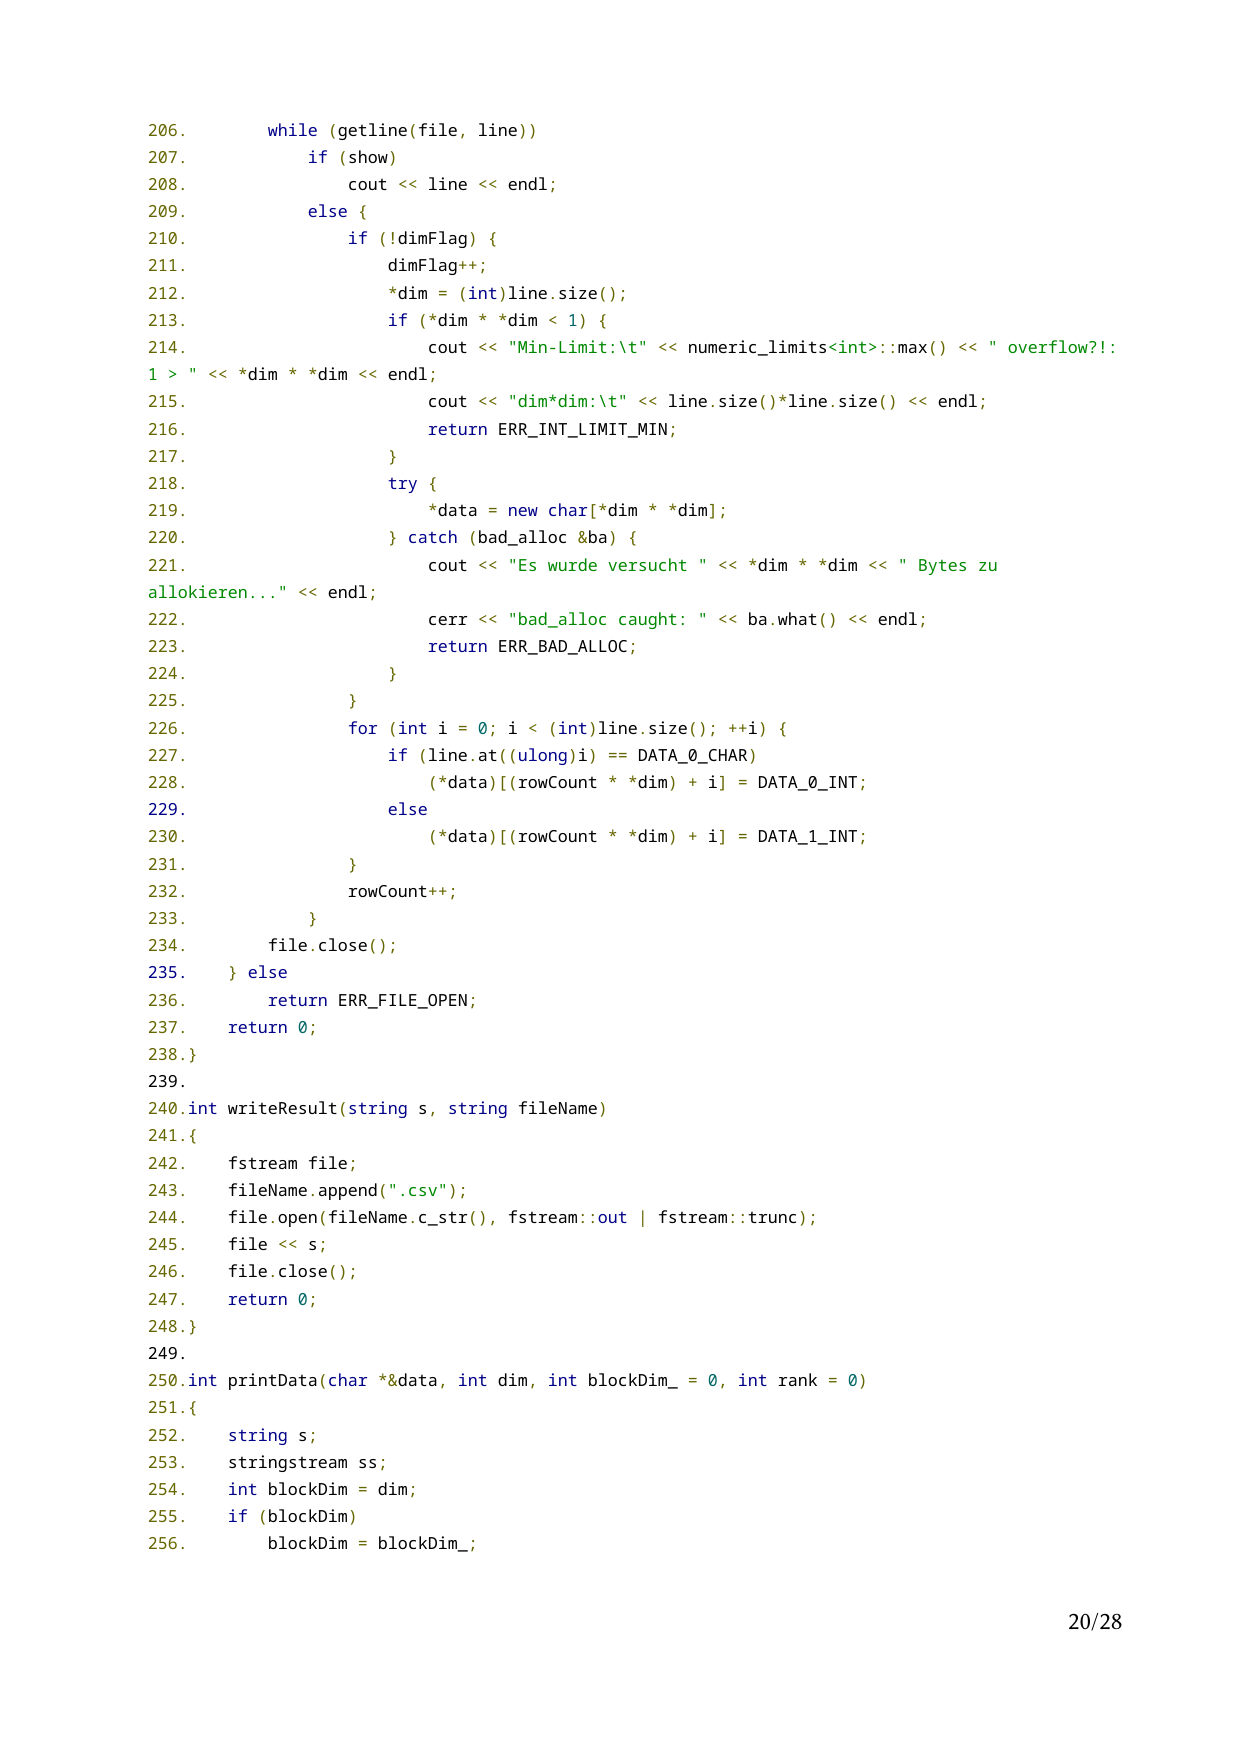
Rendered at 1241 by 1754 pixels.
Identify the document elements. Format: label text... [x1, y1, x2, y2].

list } [148, 1042, 1122, 1065]
list (*data)[(rowCount * *dim) + i] = DATA_1_INT; [148, 825, 1122, 848]
list for (int i = 0; i < (int)line.size(); ++i) { [148, 716, 1122, 739]
list else [148, 798, 1122, 821]
list string s; [148, 1423, 1122, 1446]
list } catch (bad_alloc &ba) { [148, 526, 1122, 549]
list fstream file; [148, 1151, 1122, 1174]
list blockDim = blockDim_; [148, 1532, 1122, 1554]
list return ERR_INT_LIMIT_MIN; [148, 417, 1122, 440]
list } [148, 662, 1122, 684]
list fileName.append(".csv"); [148, 1178, 1122, 1201]
list cout << "Min-Limit:\t" << numeric_limits<int>::max() << " overflow?!: 1 > " << *dim * *dim << endl; [148, 336, 1122, 386]
list (*data)[(rowCount * *dim) + i] = DATA_0_INT; [148, 771, 1122, 793]
list while (getline(file, line)) [148, 118, 1122, 141]
list file.open(fileName.c_str(), fstream::out | fstream::trunc); [148, 1206, 1122, 1228]
list cerr << "bad_alloc caught: " << ba.what() << endl; [148, 607, 1122, 630]
list cout << "Es wurde versucht " << *dim * *dim << " Bytes zu allokieren..." << endl; [148, 553, 1122, 603]
list return 0; [148, 1015, 1122, 1038]
list int printData(char *&data, int dim, int blockDim_ = 0, int rank = 0) [148, 1369, 1122, 1391]
list file.close(); [148, 1260, 1122, 1283]
list } [148, 689, 1122, 712]
list if (!dimFlag) { [148, 227, 1122, 249]
list int writeResult(string s, string fileName) [148, 1097, 1122, 1119]
list *dim = (int)line.size(); [148, 281, 1122, 304]
list return ERR_FILE_OPEN; [148, 988, 1122, 1011]
list } [148, 907, 1122, 929]
list } [148, 1314, 1122, 1337]
list else { [148, 200, 1122, 222]
list if (*dim * *dim < 1) { [148, 308, 1122, 331]
list dimFlag++; [148, 254, 1122, 277]
list } [148, 852, 1122, 875]
list cout << "dim*dim:\t" << line.size()*line.size() << endl; [148, 390, 1122, 413]
list int blockDim = dim; [148, 1477, 1122, 1500]
list return 0; [148, 1287, 1122, 1310]
list rowCount++; [148, 879, 1122, 902]
list } [148, 444, 1122, 467]
list if (line.at((ulong)i) == DATA_0_CHAR) [148, 743, 1122, 766]
list *data = new char[*dim * *dim]; [148, 499, 1122, 521]
list if (blockDim) [148, 1505, 1122, 1527]
list stringstream ss; [148, 1450, 1122, 1473]
list if (show) [148, 145, 1122, 168]
list file.close(); [148, 934, 1122, 956]
list cout << line << endl; [148, 172, 1122, 195]
list { [148, 1396, 1122, 1419]
list file << s; [148, 1233, 1122, 1256]
list { [148, 1124, 1122, 1147]
list return ERR_BAD_ALLOC; [148, 635, 1122, 657]
list } else [148, 961, 1122, 984]
list try { [148, 472, 1122, 494]
